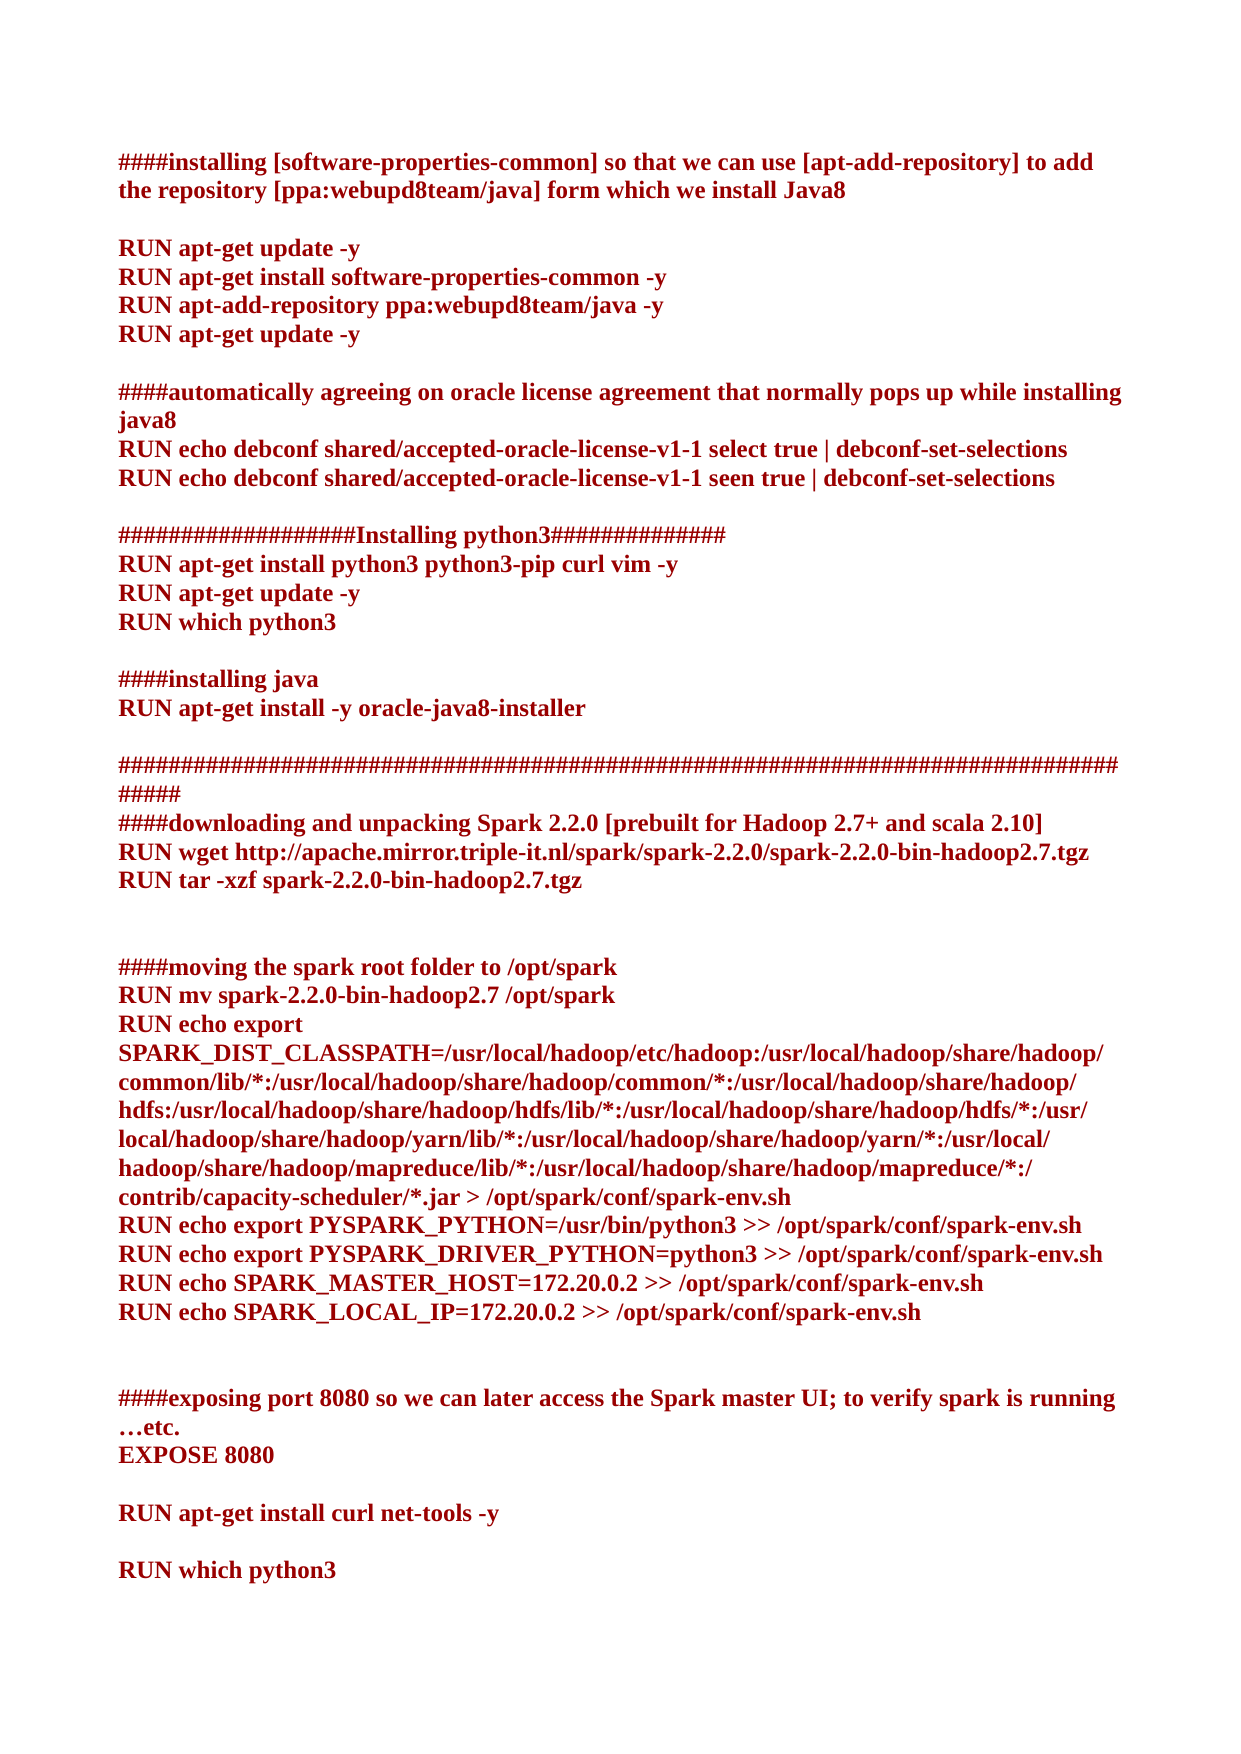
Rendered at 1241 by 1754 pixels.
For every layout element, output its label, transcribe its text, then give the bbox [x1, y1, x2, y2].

text EXPOSE 8080 [118, 1441, 1122, 1469]
text RUN echo debconf shared/accepted-oracle-license-v1-1 seen true | debconf-set-selections [118, 463, 1122, 492]
text RUN apt-add-repository ppa:webupd8team/java -y [118, 291, 1122, 319]
text ###################Installing python3############## [118, 521, 1122, 549]
text ####installing java [118, 664, 1122, 693]
text ####moving the spark root folder to /opt/spark [118, 952, 1122, 981]
text ####exposing port 8080 so we can later access the Spark master UI; to verify spark is running …etc. [118, 1383, 1122, 1441]
text RUN wget http://apache.mirror.triple-it.nl/spark/spark-2.2.0/spark-2.2.0-bin-hadoop2.7.tgz [118, 837, 1122, 866]
text RUN echo debconf shared/accepted-oracle-license-v1-1 select true | debconf-set-selections [118, 434, 1122, 463]
text RUN apt-get update -y [118, 233, 1122, 262]
text RUN echo export SPARK_DIST_CLASSPATH=/usr/local/hadoop/etc/hadoop:/usr/local/hadoop/share/hadoop/common/lib/*:/usr/local/hadoop/share/hadoop/common/*:/usr/local/hadoop/share/hadoop/hdfs:/usr/local/hadoop/share/hadoop/hdfs/lib/*:/usr/local/hadoop/share/hadoop/hdfs/*:/usr/local/hadoop/share/hadoop/yarn/lib/*:/usr/local/hadoop/share/hadoop/yarn/*:/usr/local/hadoop/share/hadoop/mapreduce/lib/*:/usr/local/hadoop/share/hadoop/mapreduce/*:/contrib/capacity-scheduler/*.jar > /opt/spark/conf/spark-env.sh [118, 1009, 1122, 1211]
text RUN tar -xzf spark-2.2.0-bin-hadoop2.7.tgz [118, 866, 1122, 894]
text RUN echo export PYSPARK_PYTHON=/usr/bin/python3 >> /opt/spark/conf/spark-env.sh [118, 1211, 1122, 1239]
text RUN apt-get install software-properties-common -y [118, 262, 1122, 291]
text RUN apt-get install python3 python3-pip curl vim -y [118, 549, 1122, 578]
text RUN apt-get install -y oracle-java8-installer [118, 693, 1122, 722]
text RUN echo SPARK_MASTER_HOST=172.20.0.2 >> /opt/spark/conf/spark-env.sh [118, 1268, 1122, 1297]
text RUN echo export PYSPARK_DRIVER_PYTHON=python3 >> /opt/spark/conf/spark-env.sh [118, 1239, 1122, 1268]
text ####automatically agreeing on oracle license agreement that normally pops up while installing java8 [118, 377, 1122, 434]
text RUN mv spark-2.2.0-bin-hadoop2.7 /opt/spark [118, 981, 1122, 1009]
text RUN which python3 [118, 1556, 1122, 1584]
text ####installing [software-properties-common] so that we can use [apt-add-repository] to add the repository [ppa:webupd8team/java] form which we install Java8 [118, 147, 1122, 204]
text RUN which python3 [118, 607, 1122, 636]
text ####downloading and unpacking Spark 2.2.0 [prebuilt for Hadoop 2.7+ and scala 2.10] [118, 808, 1122, 837]
text RUN apt-get install curl net-tools -y [118, 1498, 1122, 1527]
text RUN apt-get update -y [118, 319, 1122, 348]
text RUN apt-get update -y [118, 578, 1122, 607]
text RUN echo SPARK_LOCAL_IP=172.20.0.2 >> /opt/spark/conf/spark-env.sh [118, 1297, 1122, 1326]
text ##################################################################################### [118, 751, 1122, 808]
